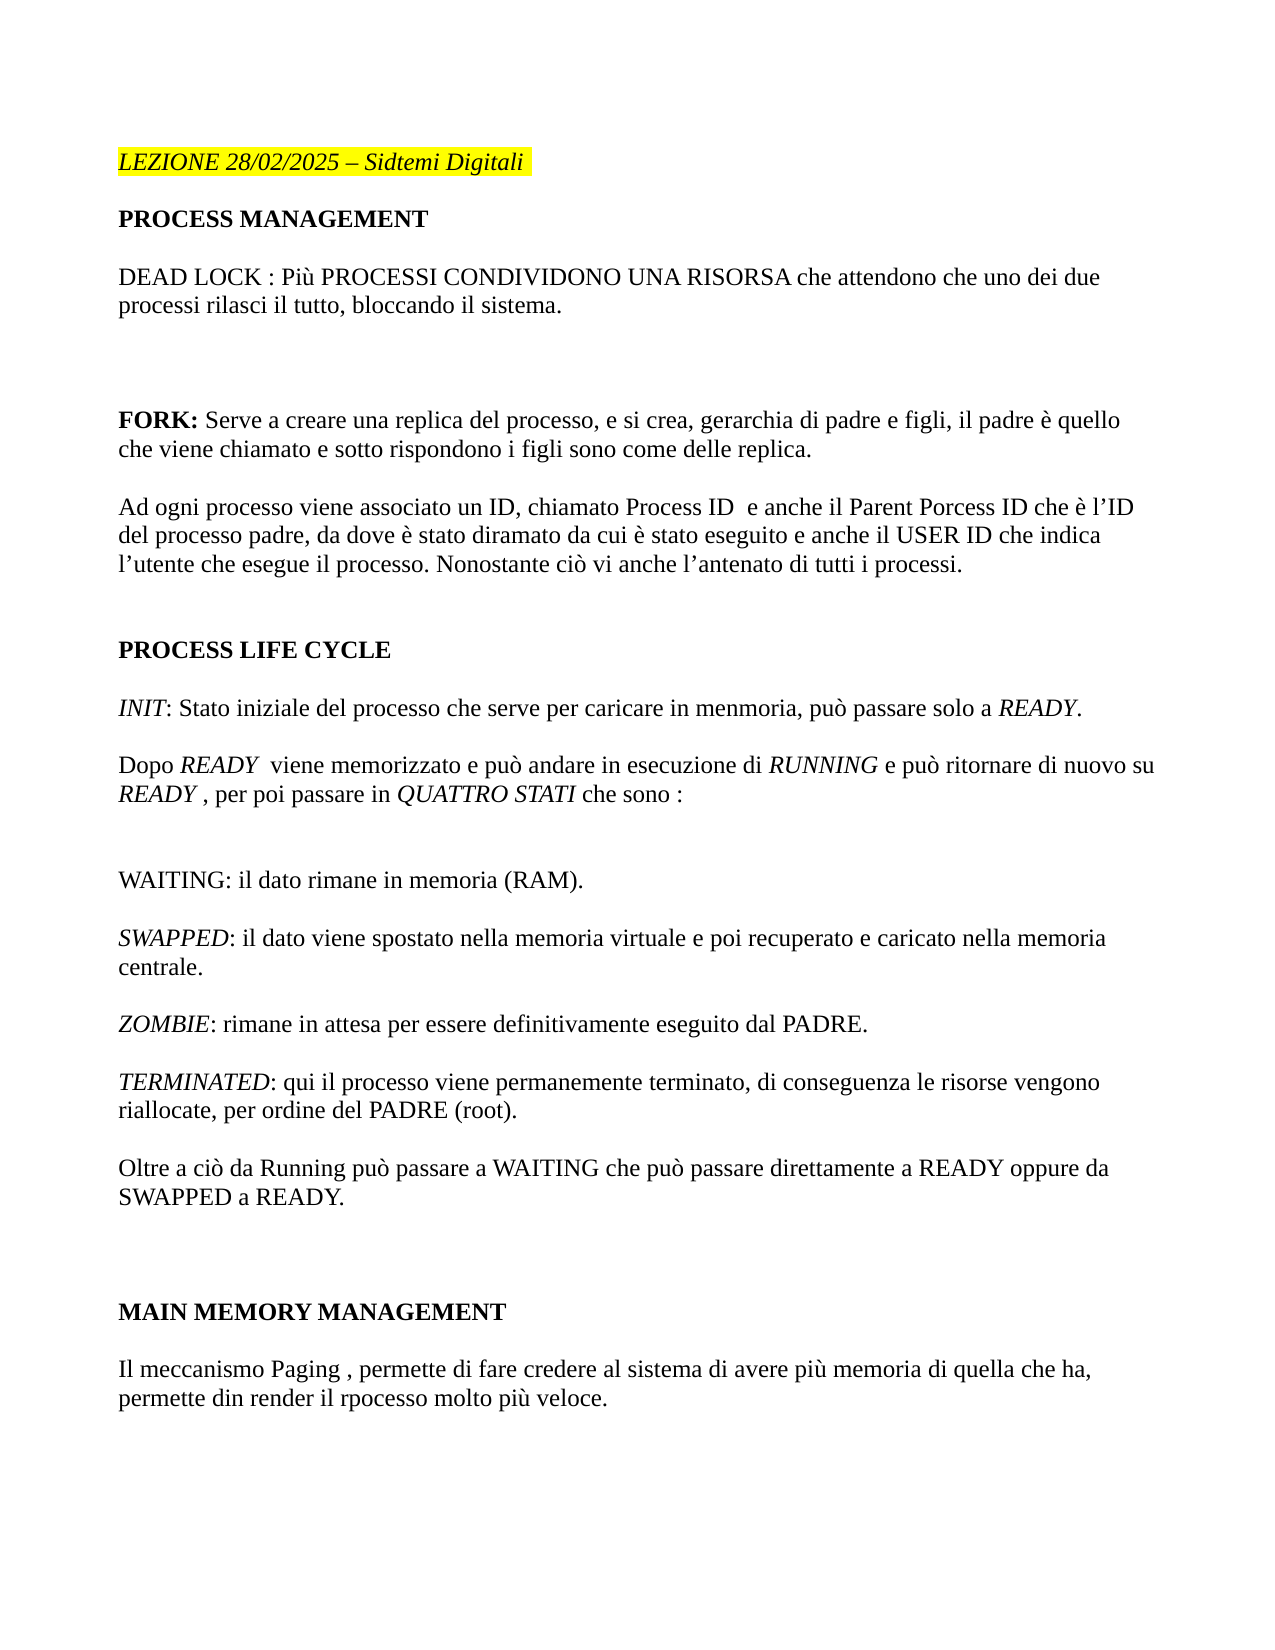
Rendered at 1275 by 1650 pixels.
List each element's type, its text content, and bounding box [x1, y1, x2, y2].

text Dopo READY viene memorizzato e può andare in esecuzione di RUNNING e può ritornare di nuovo su READY , per poi passare in QUATTRO STATI che sono : [118, 751, 1157, 808]
text ZOMBIE: rimane in attesa per essere definitivamente eseguito dal PADRE. [118, 1009, 1157, 1038]
text INIT: Stato iniziale del processo che serve per caricare in menmoria, può passare solo a READY. [118, 693, 1157, 722]
text FORK: Serve a creare una replica del processo, e si crea, gerarchia di padre e figli, il padre è quello che viene chiamato e sotto rispondono i figli sono come delle replica. [118, 406, 1157, 463]
text TERMINATED: qui il processo viene permanemente terminato, di conseguenza le risorse vengono riallocate, per ordine del PADRE (root). [118, 1067, 1157, 1124]
text DEAD LOCK : Più PROCESSI CONDIVIDONO UNA RISORSA che attendono che uno dei due processi rilasci il tutto, bloccando il sistema. [118, 262, 1157, 319]
text PROCESS MANAGEMENT [118, 204, 1157, 233]
text SWAPPED: il dato viene spostato nella memoria virtuale e poi recuperato e caricato nella memoria centrale. [118, 923, 1157, 981]
text Ad ogni processo viene associato un ID, chiamato Process ID e anche il Parent Porcess ID che è l’ID del processo padre, da dove è stato diramato da cui è stato eseguito e anche il USER ID che indica l’utente che esegue il processo. Nonostante ciò vi anche l’antenato di tutti i processi. [118, 492, 1157, 578]
text PROCESS LIFE CYCLE [118, 636, 1157, 664]
text WAITING: il dato rimane in memoria (RAM). [118, 866, 1157, 894]
text Il meccanismo Paging , permette di fare credere al sistema di avere più memoria di quella che ha, permette din render il rpocesso molto più veloce. [118, 1354, 1157, 1412]
text Oltre a ciò da Running può passare a WAITING che può passare direttamente a READY oppure da SWAPPED a READY. [118, 1153, 1157, 1211]
text MAIN MEMORY MANAGEMENT [118, 1297, 1157, 1326]
text LEZIONE 28/02/2025 – Sidtemi Digitali [118, 147, 1157, 176]
